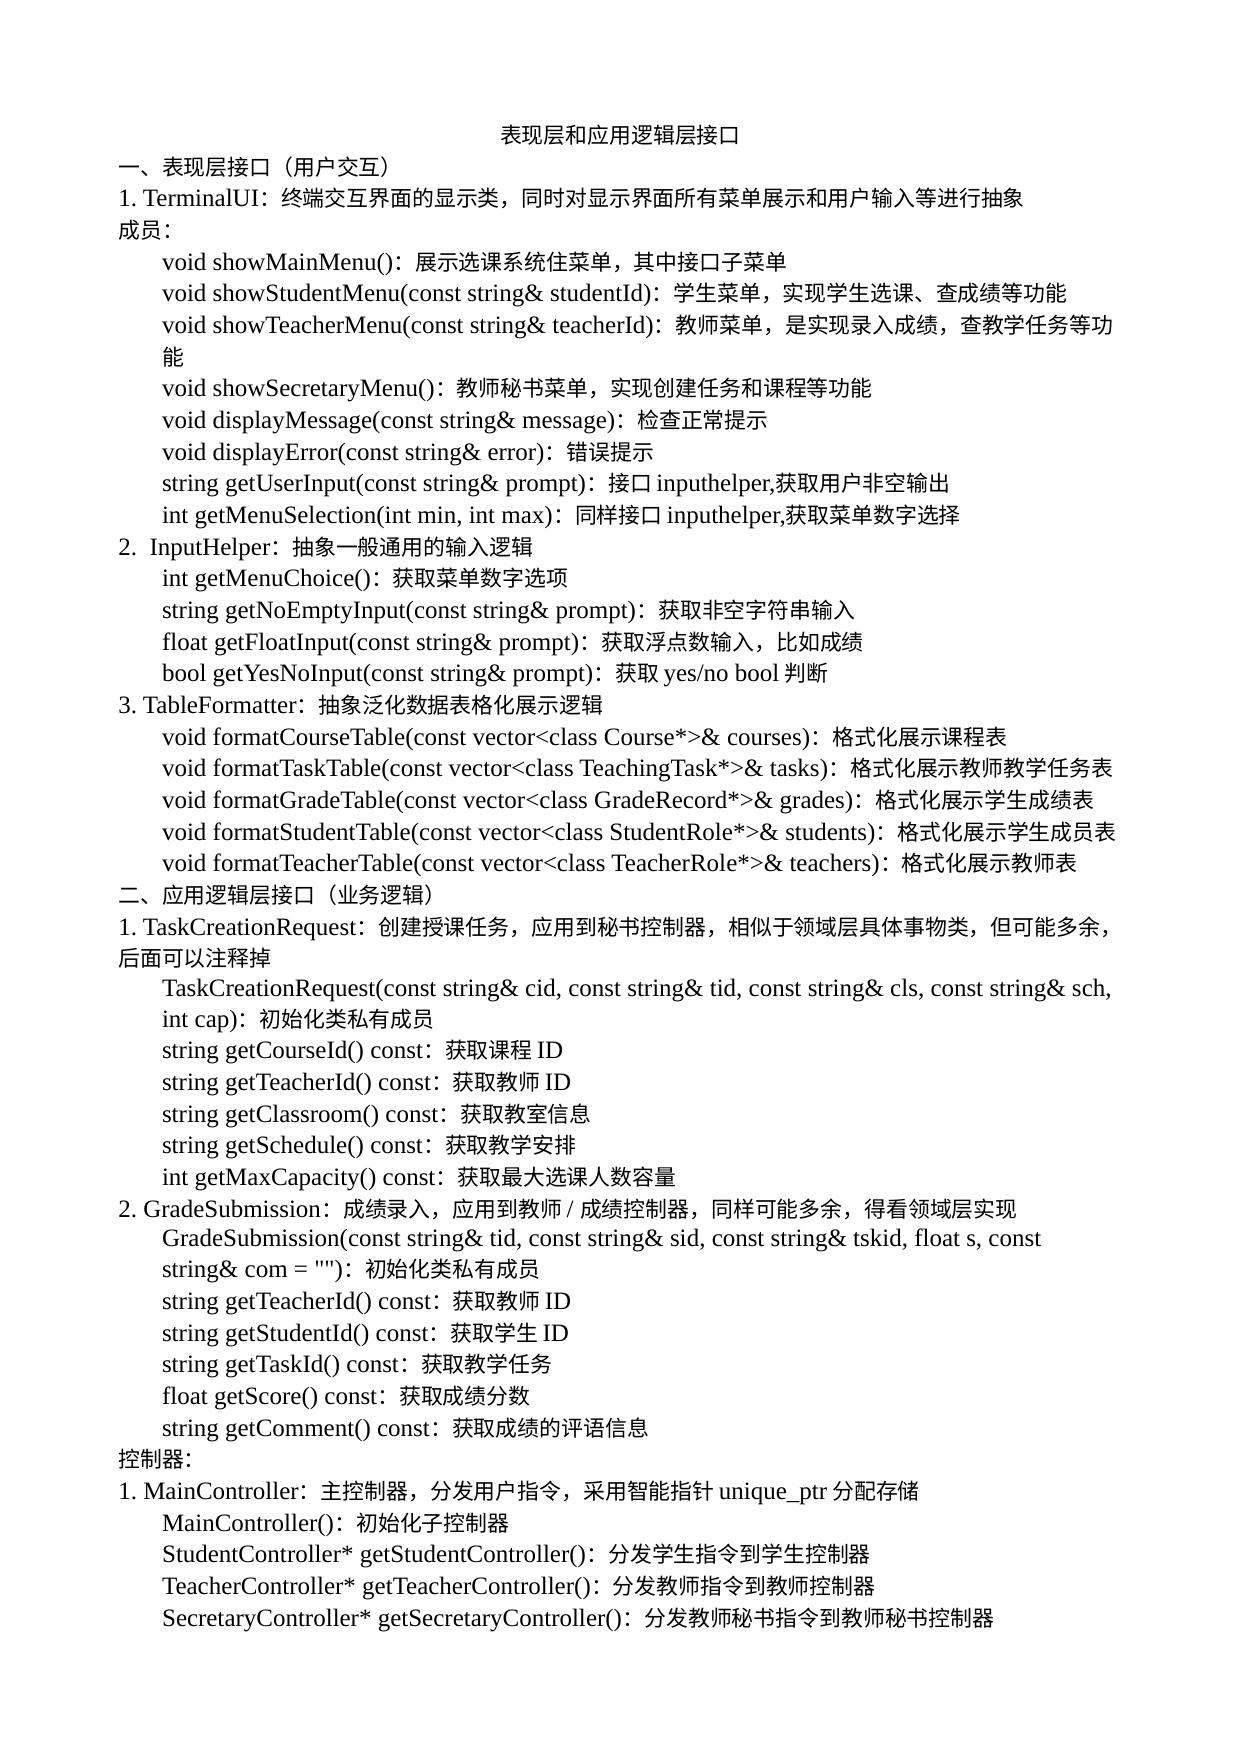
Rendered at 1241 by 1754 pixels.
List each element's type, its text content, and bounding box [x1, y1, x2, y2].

text string getStudentId() const：获取学生ID [118, 1316, 1122, 1347]
text 成员： [118, 213, 1122, 245]
text void formatTeacherTable(const vector<class TeacherRole*>& teachers)：格式化展示教师表 [118, 846, 1122, 878]
text 1. MainController：主控制器，分发用户指令，采用智能指针unique_ptr分配存储 [118, 1474, 1122, 1506]
text 一、表现层接口（用户交互） [118, 150, 1122, 181]
text StudentController* getStudentController()：分发学生指令到学生控制器 [118, 1537, 1122, 1569]
text void formatTaskTable(const vector<class TeachingTask*>& tasks)：格式化展示教师教学任务表 [118, 751, 1122, 783]
text 二、应用逻辑层接口（业务逻辑） [118, 878, 1122, 910]
text void displayError(const string& error)：错误提示 [118, 435, 1122, 466]
text 3. TableFormatter：抽象泛化数据表格化展示逻辑 [118, 688, 1122, 720]
text MainController()：初始化子控制器 [118, 1506, 1122, 1537]
text float getScore() const：获取成绩分数 [118, 1379, 1122, 1411]
text string getTeacherId() const：获取教师ID [118, 1065, 1122, 1097]
text SecretaryController* getSecretaryController()：分发教师秘书指令到教师秘书控制器 [118, 1601, 1122, 1632]
text TaskCreationRequest(const string& cid, const string& tid, const string& cls, const string& sch, int cap)：初始化类私有成员 [118, 973, 1122, 1033]
text void displayMessage(const string& message)：检查正常提示 [118, 403, 1122, 435]
text bool getYesNoInput(const string& prompt)：获取yes/no bool判断 [118, 656, 1122, 688]
text void showStudentMenu(const string& studentId)：学生菜单，实现学生选课、查成绩等功能 [118, 276, 1122, 308]
text TeacherController* getTeacherController()：分发教师指令到教师控制器 [118, 1569, 1122, 1601]
text int getMaxCapacity() const：获取最大选课人数容量 [118, 1160, 1122, 1192]
text int getMenuSelection(int min, int max)：同样接口inputhelper,获取菜单数字选择 [118, 498, 1122, 530]
text void formatStudentTable(const vector<class StudentRole*>& students)：格式化展示学生成员表 [118, 815, 1122, 846]
text 1. TerminalUI：终端交互界面的显示类，同时对显示界面所有菜单展示和用户输入等进行抽象 [118, 181, 1122, 213]
text GradeSubmission(const string& tid, const string& sid, const string& tskid, float s, const string& com = "")：初始化类私有成员 [118, 1223, 1122, 1284]
text string getNoEmptyInput(const string& prompt)：获取非空字符串输入 [118, 593, 1122, 625]
text void showTeacherMenu(const string& teacherId)：教师菜单，是实现录入成绩，查教学任务等功 能 [118, 308, 1122, 371]
text 1. TaskCreationRequest：创建授课任务，应用到秘书控制器，相似于领域层具体事物类，但可能多余，后面可以注释掉 [118, 910, 1122, 973]
text void formatGradeTable(const vector<class GradeRecord*>& grades)：格式化展示学生成绩表 [118, 783, 1122, 815]
text 2. InputHelper：抽象一般通用的输入逻辑 [118, 530, 1122, 561]
text void showMainMenu()：展示选课系统住菜单，其中接口子菜单 [118, 245, 1122, 276]
text string getTaskId() const：获取教学任务 [118, 1347, 1122, 1379]
text string getClassroom() const：获取教室信息 [118, 1097, 1122, 1128]
text void showSecretaryMenu()：教师秘书菜单，实现创建任务和课程等功能 [118, 371, 1122, 403]
text 控制器： [118, 1442, 1122, 1474]
text void formatCourseTable(const vector<class Course*>& courses)：格式化展示课程表 [118, 720, 1122, 751]
text float getFloatInput(const string& prompt)：获取浮点数输入，比如成绩 [118, 625, 1122, 656]
text 2. GradeSubmission：成绩录入，应用到教师 / 成绩控制器，同样可能多余，得看领域层实现 [118, 1192, 1122, 1223]
text string getCourseId() const：获取课程ID [118, 1033, 1122, 1065]
text int getMenuChoice()：获取菜单数字选项 [118, 561, 1122, 593]
text 表现层和应用逻辑层接口 [118, 118, 1122, 150]
text string getUserInput(const string& prompt)：接口inputhelper,获取用户非空输出 [118, 466, 1122, 498]
text string getSchedule() const：获取教学安排 [118, 1128, 1122, 1160]
text string getTeacherId() const：获取教师ID [118, 1284, 1122, 1316]
text string getComment() const：获取成绩的评语信息 [118, 1411, 1122, 1442]
